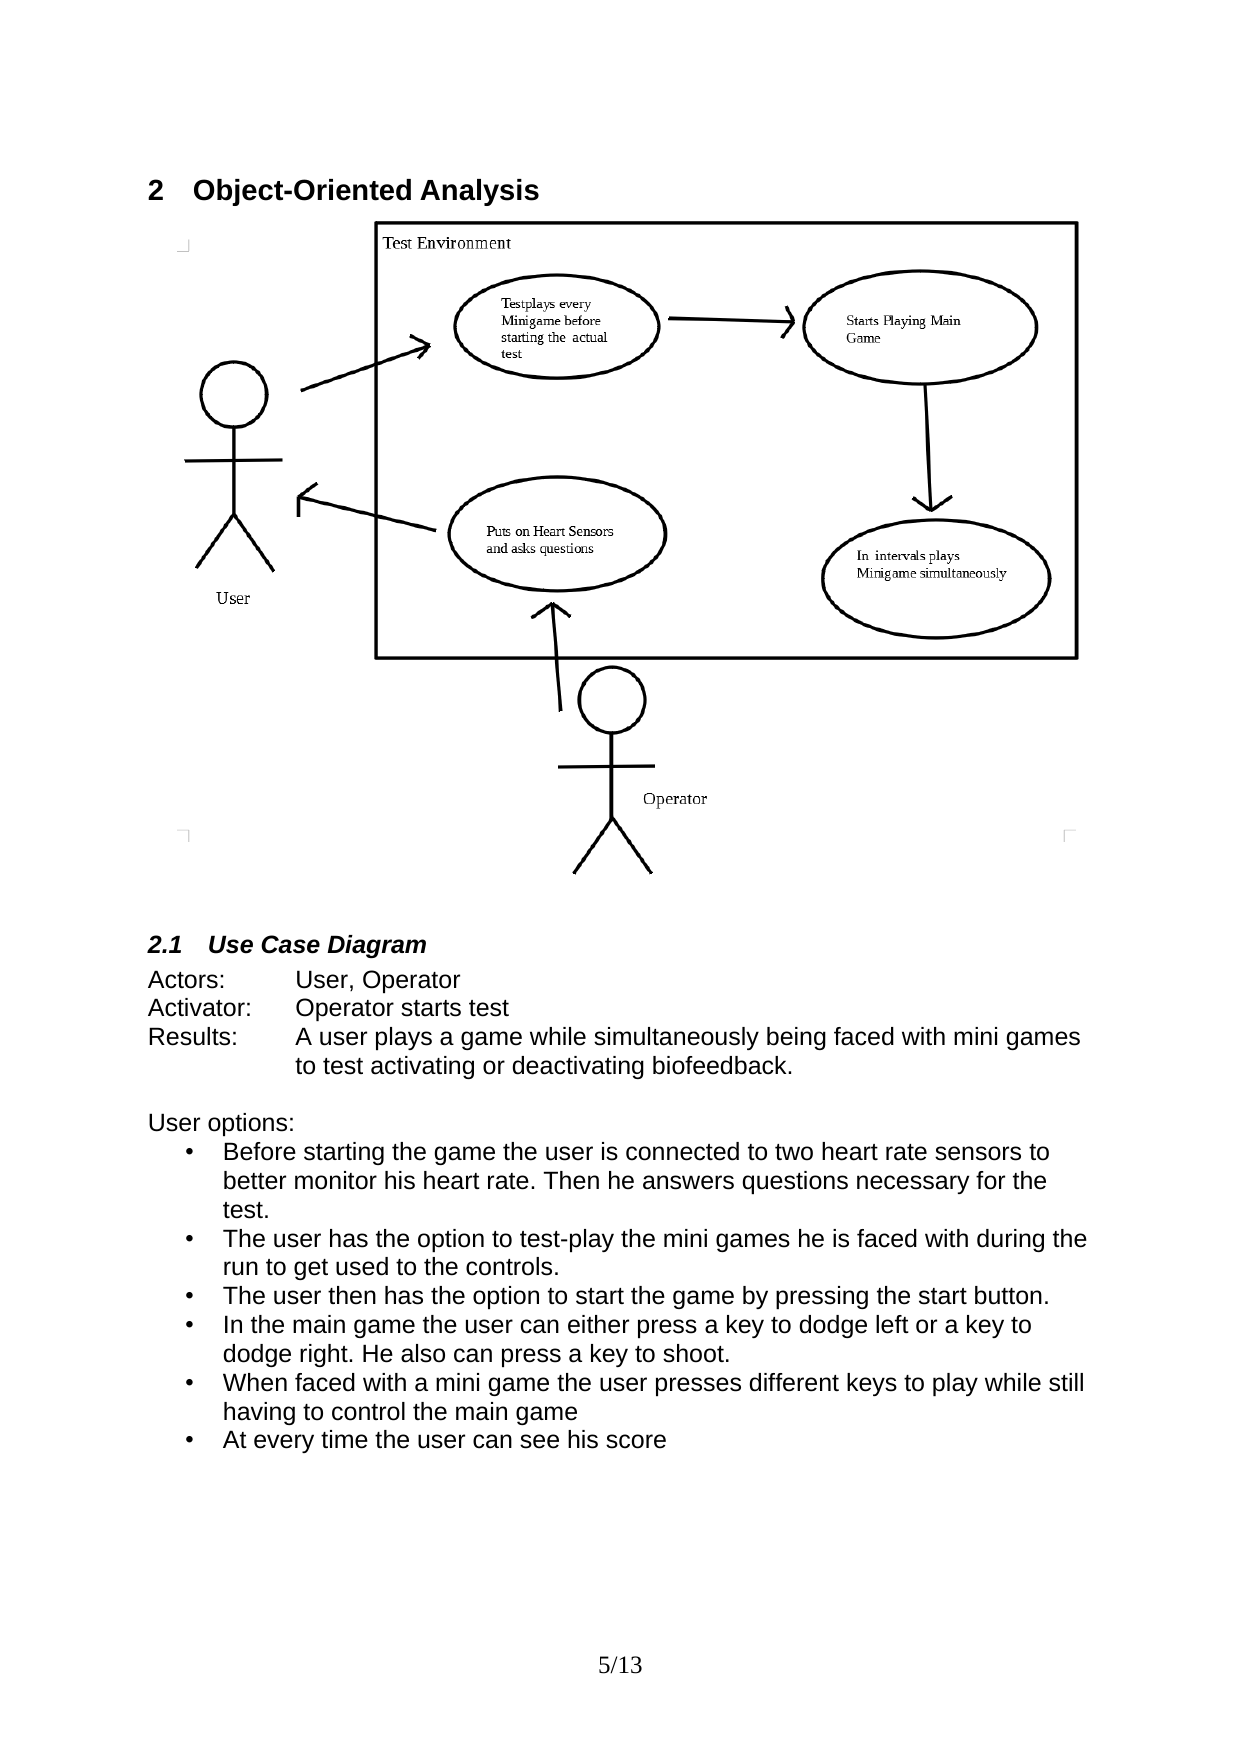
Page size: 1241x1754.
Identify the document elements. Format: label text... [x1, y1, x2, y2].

text Results: A user plays a game while simultaneously being faced with mini games to test activating or deactivating biofeedback. [148, 1022, 1093, 1080]
list The user has the option to test-play the mini games he is faced with during the run to get used to the controls. [185, 1223, 1093, 1281]
picture [147, 212, 1093, 876]
list In the main game the user can either press a key to dodge left or a key to dodge right. He also can press a key to shoot. [185, 1310, 1093, 1368]
list The user then has the option to start the game by pressing the start button. [185, 1281, 1093, 1310]
subtitle Use Case Diagram [148, 930, 1093, 958]
list When faced with a mini game the user presses different keys to play while still having to control the main game [185, 1368, 1093, 1425]
list Before starting the game the user is connected to two heart rate sensors to better monitor his heart rate. Then he answers questions necessary for the test. [185, 1137, 1093, 1223]
text Actors: User, Operator [148, 965, 1093, 993]
subtitle Object-Oriented Analysis [148, 173, 1093, 206]
text User options: [148, 1108, 1093, 1137]
list At every time the user can see his score [185, 1425, 1093, 1454]
text Activator: Operator starts test [148, 993, 1093, 1022]
